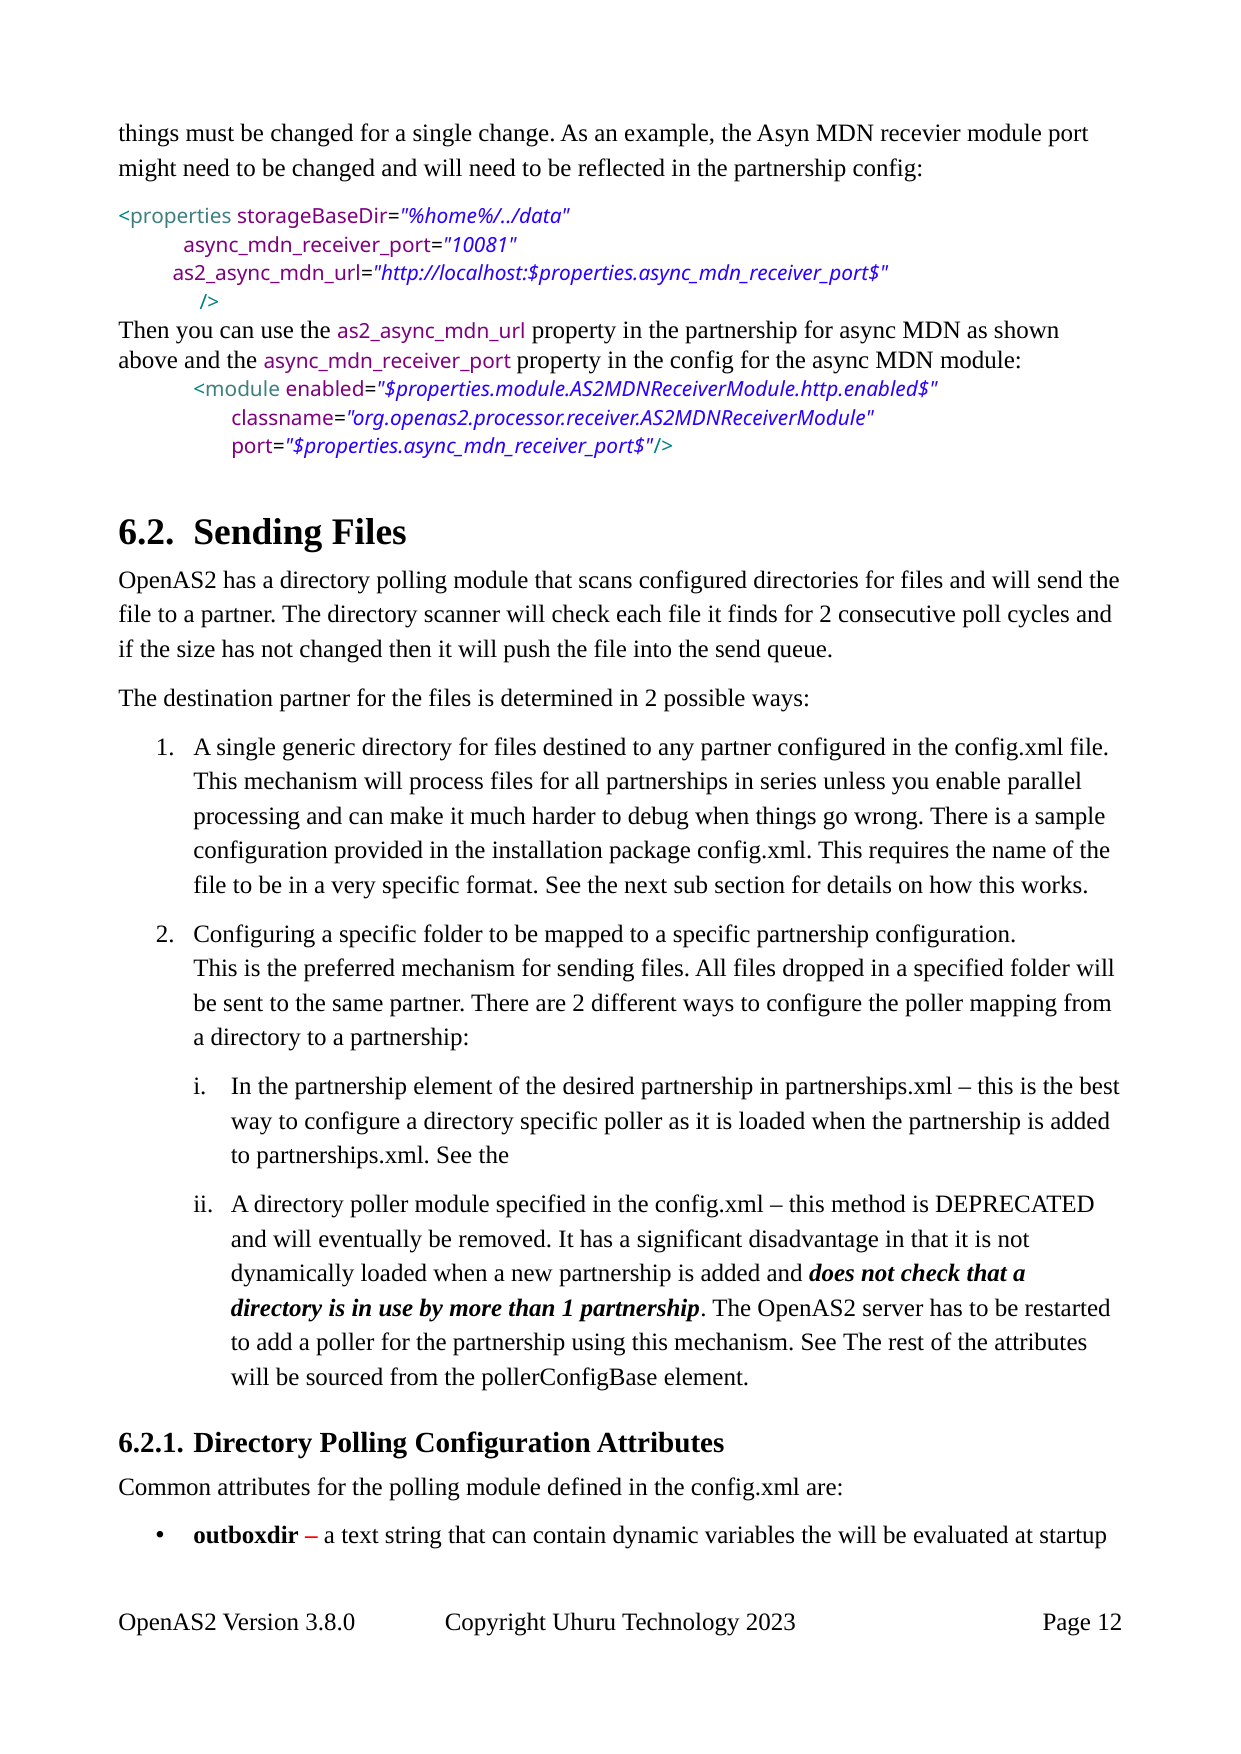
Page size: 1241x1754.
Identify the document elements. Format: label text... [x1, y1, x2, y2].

text things must be changed for a single change. As an example, the Asyn MDN recevier module port might need to be changed and will need to be reflected in the partnership config: [118, 118, 1122, 181]
list A single generic directory for files destined to any partner configured in the config.xml file. This mechanism will process files for all partnerships in series unless you enable parallel processing and can make it much harder to debug when things go wrong. There is a sample configuration provided in the installation package config.xml. This requires the name of the file to be in a very specific format. See the next sub section for details on how this works. [156, 732, 1122, 899]
subtitle Directory Polling Configuration Attributes [118, 1426, 1122, 1459]
text async_mdn_receiver_port="10081" [118, 230, 1122, 258]
text <properties storageBaseDir="%home%/../data" [118, 202, 1122, 230]
text /> [118, 287, 1122, 315]
text classname="org.openas2.processor.receiver.AS2MDNReceiverModule" [193, 403, 1122, 431]
subtitle Sending Files [118, 509, 1122, 552]
list A directory poller module specified in the config.xml – this method is DEPRECATED and will eventually be removed. It has a significant disadvantage in that it is not dynamically loaded when a new partnership is added and does not check that a directory is in use by more than 1 partnership. The OpenAS2 server has to be restarted to add a poller for the partnership using this mechanism. See The rest of the attributes will be sourced from the pollerConfigBase element. [193, 1189, 1122, 1391]
text Then you can use the as2_async_mdn_url property in the partnership for async MDN as shown above and the async_mdn_receiver_port property in the config for the async MDN module: [118, 315, 1122, 374]
text OpenAS2 has a directory polling module that scans configured directories for files and will send the file to a partner. The directory scanner will check each file it finds for 2 consecutive poll cycles and if the size has not changed then it will push the file into the send queue. [118, 565, 1122, 663]
list outboxdir – a text string that can contain dynamic variables the will be evaluated at startup [156, 1521, 1122, 1549]
list In the partnership element of the desired partnership in partnerships.xml – this is the best way to configure a directory specific poller as it is loaded when the partnership is added to partnerships.xml. See the [193, 1071, 1122, 1169]
list Configuring a specific folder to be mapped to a specific partnership configuration. This is the preferred mechanism for sending files. All files dropped in a specified folder will be sent to the same partner. There are 2 different ways to configure the poller mapping from a directory to a partnership: [156, 919, 1122, 1051]
text port="$properties.async_mdn_receiver_port$"/> [193, 431, 1122, 460]
text as2_async_mdn_url="http://localhost:$properties.async_mdn_receiver_port$" [118, 258, 1122, 287]
text Common attributes for the polling module defined in the config.xml are: [118, 1472, 1122, 1500]
text The destination partner for the files is determined in 2 possible ways: [118, 683, 1122, 712]
text <module enabled="$properties.module.AS2MDNReceiverModule.http.enabled$" [193, 374, 1122, 403]
